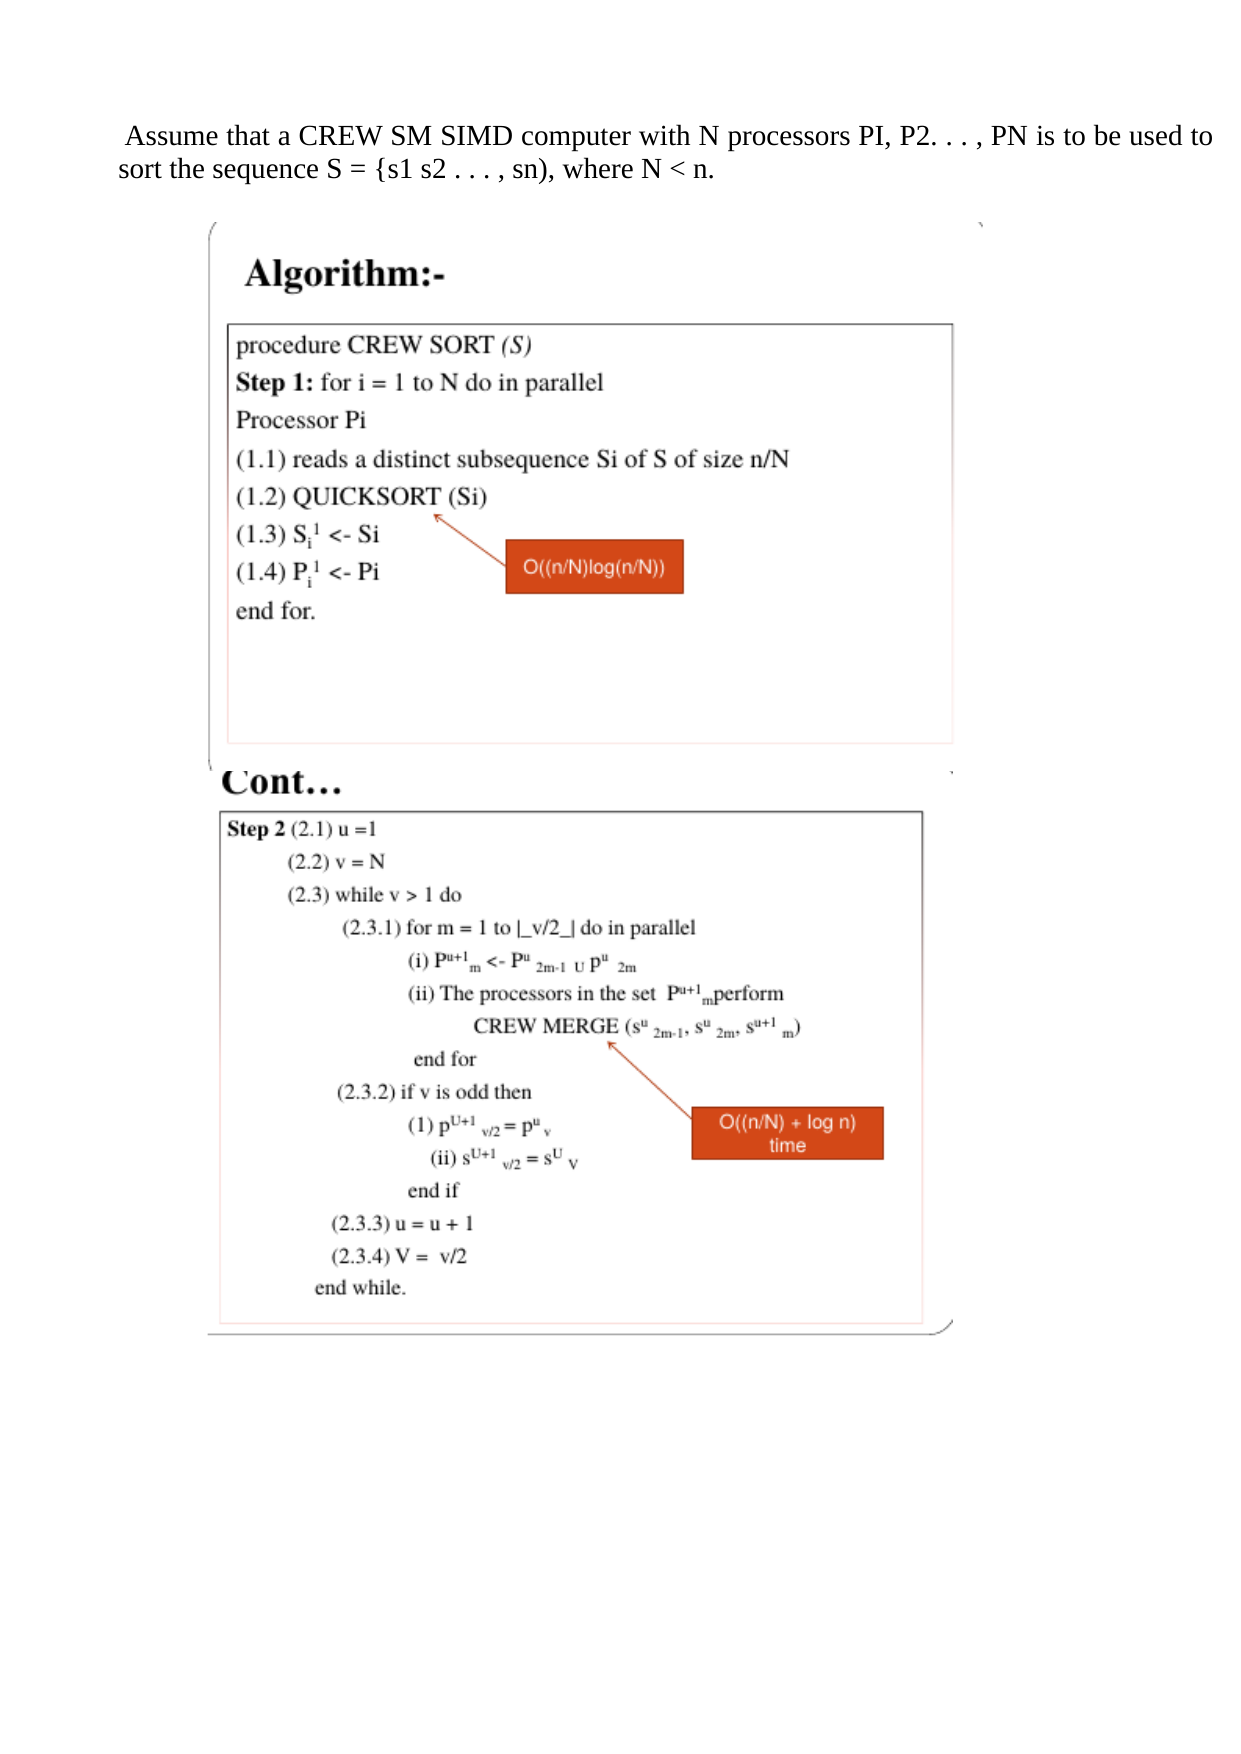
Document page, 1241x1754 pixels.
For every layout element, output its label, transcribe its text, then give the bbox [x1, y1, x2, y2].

picture [207, 222, 983, 1337]
subtitle Assume that a CREW SM SIMD computer with N processors PI, P2. . . , PN is to be used to sort the sequence S = {s1 s2 . . . , sn), where N < n. [118, 118, 1216, 185]
